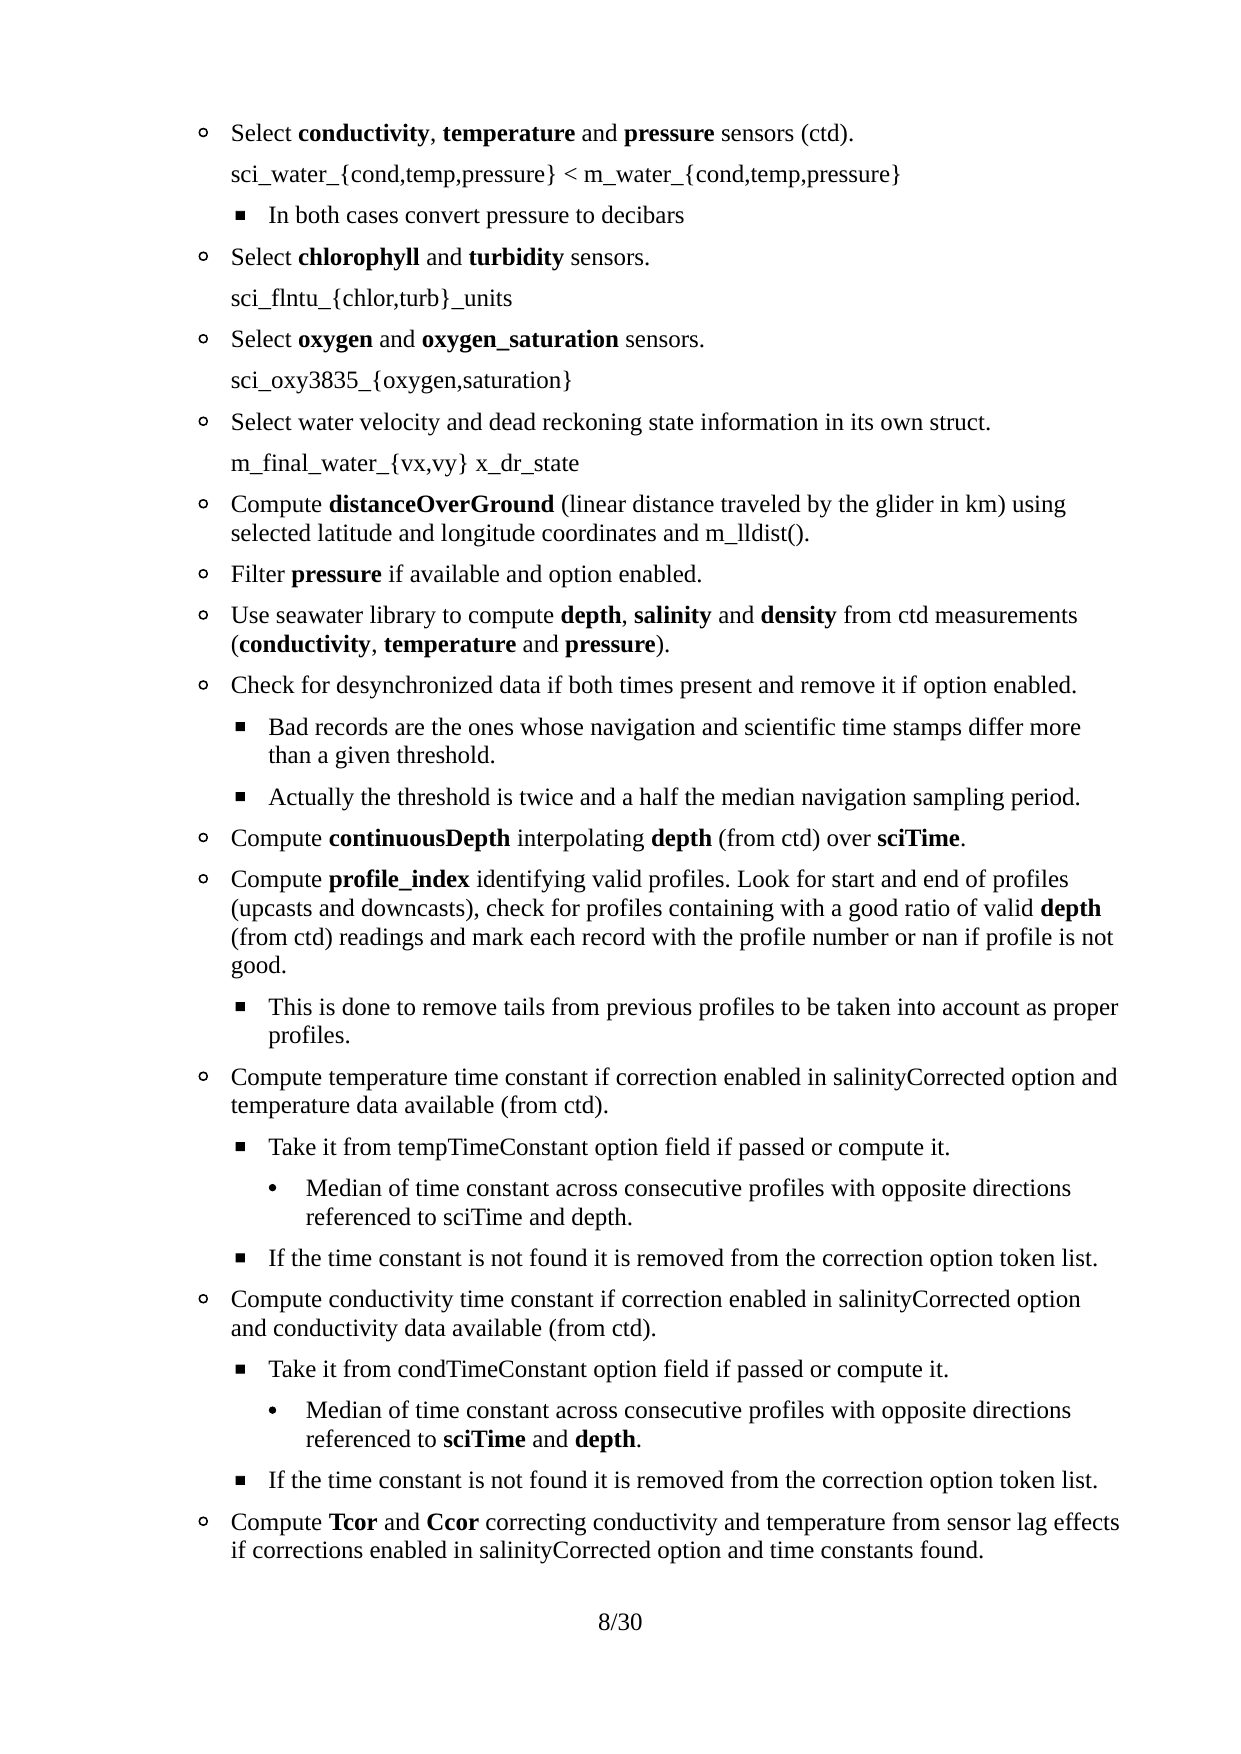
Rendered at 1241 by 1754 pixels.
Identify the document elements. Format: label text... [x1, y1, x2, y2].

list Select chlorophyll and turbidity sensors. [193, 242, 1122, 271]
list sci_water_{cond,temp,pressure} < m_water_{cond,temp,pressure} [193, 159, 1122, 188]
list Compute conductivity time constant if correction enabled in salinityCorrected option and conductivity data available (from ctd). [193, 1284, 1122, 1342]
list m_final_water_{vx,vy} x_dr_state [193, 448, 1122, 477]
list Select water velocity and dead reckoning state information in its own struct. [193, 407, 1122, 436]
list If the time constant is not found it is removed from the correction option token list. [231, 1466, 1122, 1494]
list Median of time constant across consecutive profiles with opposite directions referenced to sciTime and depth. [268, 1396, 1122, 1453]
list Filter pressure if available and option enabled. [193, 559, 1122, 588]
list Take it from tempTimeConstant option field if passed or compute it. [231, 1132, 1122, 1161]
list This is done to remove tails from previous profiles to be taken into account as proper profiles. [231, 992, 1122, 1049]
list Take it from condTimeConstant option field if passed or compute it. [231, 1354, 1122, 1383]
list Median of time constant across consecutive profiles with opposite directions referenced to sciTime and depth. [268, 1173, 1122, 1231]
list sci_oxy3835_{oxygen,saturation} [193, 366, 1122, 394]
list Compute continuousDepth interpolating depth (from ctd) over sciTime. [193, 823, 1122, 852]
list Actually the threshold is twice and a half the median navigation sampling period. [231, 782, 1122, 811]
list Compute temperature time constant if correction enabled in salinityCorrected option and temperature data available (from ctd). [193, 1062, 1122, 1119]
list sci_flntu_{chlor,turb}_units [193, 283, 1122, 312]
list Check for desynchronized data if both times present and remove it if option enabled. [193, 671, 1122, 699]
list Use seawater library to compute depth, salinity and density from ctd measurements (conductivity, temperature and pressure). [193, 601, 1122, 658]
list Compute profile_index identifying valid profiles. Look for start and end of profiles (upcasts and downcasts), check for profiles containing with a good ratio of valid depth (from ctd) readings and mark each record with the profile number or nan if profile is not good. [193, 864, 1122, 979]
list Bad records are the ones whose navigation and scientific time stamps differ more than a given threshold. [231, 712, 1122, 769]
list Compute distanceOverGround (linear distance traveled by the glider in km) using selected latitude and longitude coordinates and m_lldist(). [193, 489, 1122, 547]
list Select oxygen and oxygen_saturation sensors. [193, 324, 1122, 353]
list In both cases convert pressure to decibars [231, 201, 1122, 229]
list Select conductivity, temperature and pressure sensors (ctd). [193, 118, 1122, 147]
list If the time constant is not found it is removed from the correction option token list. [231, 1243, 1122, 1272]
list Compute Tcor and Ccor correcting conductivity and temperature from sensor lag effects if corrections enabled in salinityCorrected option and time constants found. [193, 1507, 1122, 1564]
